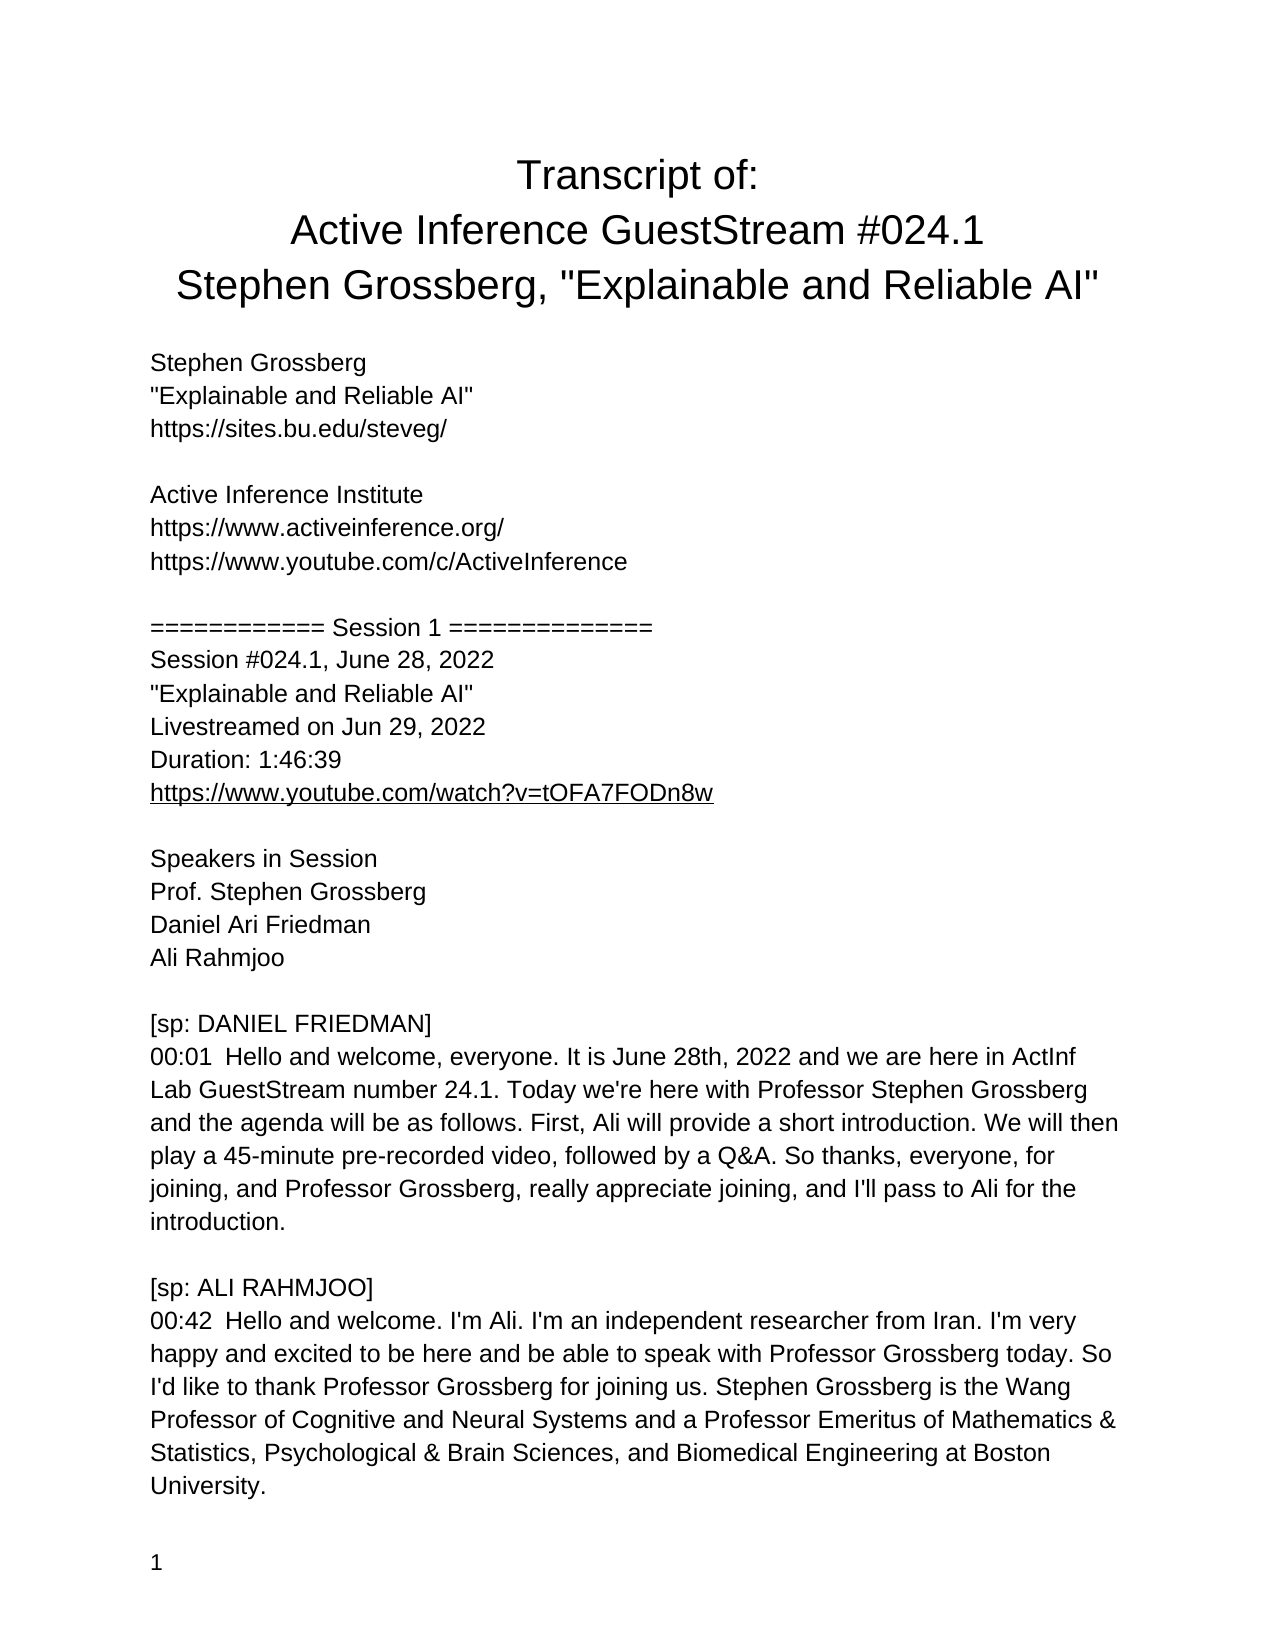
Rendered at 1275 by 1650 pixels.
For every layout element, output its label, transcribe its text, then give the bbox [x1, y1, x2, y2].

text Ali Rahmjoo [150, 943, 1125, 971]
text https://sites.bu.edu/steveg/ [150, 414, 1125, 443]
text Duration: 1:46:39 [150, 744, 1125, 773]
text [sp: ALI RAHMJOO] [150, 1273, 1125, 1302]
text Prof. Stephen Grossberg [150, 877, 1125, 905]
text [sp: DANIEL FRIEDMAN] [150, 1009, 1125, 1037]
text Active Inference Institute [150, 480, 1125, 509]
text Active Inference GuestStream #024.1 [150, 205, 1125, 253]
text ============ Session 1 ============== [150, 612, 1125, 641]
text https://www.activeinference.org/ [150, 513, 1125, 542]
text Session #024.1, June 28, 2022 [150, 646, 1125, 674]
text Speakers in Session [150, 844, 1125, 872]
text Transcript of: [150, 150, 1125, 198]
text Livestreamed on Jun 29, 2022 [150, 712, 1125, 740]
text https://www.youtube.com/c/ActiveInference [150, 546, 1125, 575]
text "Explainable and Reliable AI" [150, 381, 1125, 410]
text "Explainable and Reliable AI" [150, 678, 1125, 707]
text Daniel Ari Friedman [150, 910, 1125, 938]
text 00:01 Hello and welcome, everyone. It is June 28th, 2022 and we are here in ActInf Lab GuestStream number 24.1. Today we're here with Professor Stephen Grossberg and the agenda will be as follows. First, Ali will provide a short introduction. We will then play a 45-minute pre-recorded video, followed by a Q&A. So thanks, everyone, for joining, and Professor Grossberg, really appreciate joining, and I'll pass to Ali for the introduction. [150, 1042, 1125, 1236]
text https://www.youtube.com/watch?v=tOFA7FODn8w [150, 778, 1125, 806]
text 00:42 Hello and welcome. I'm Ali. I'm an independent researcher from Iran. I'm very happy and excited to be here and be able to speak with Professor Grossberg today. So I'd like to thank Professor Grossberg for joining us. Stephen Grossberg is the Wang Professor of Cognitive and Neural Systems and a Professor Emeritus of Mathematics & Statistics, Psychological & Brain Sciences, and Biomedical Engineering at Boston University. [150, 1306, 1125, 1500]
text Stephen Grossberg, "Explainable and Reliable AI" [150, 260, 1125, 308]
text Stephen Grossberg [150, 348, 1125, 377]
